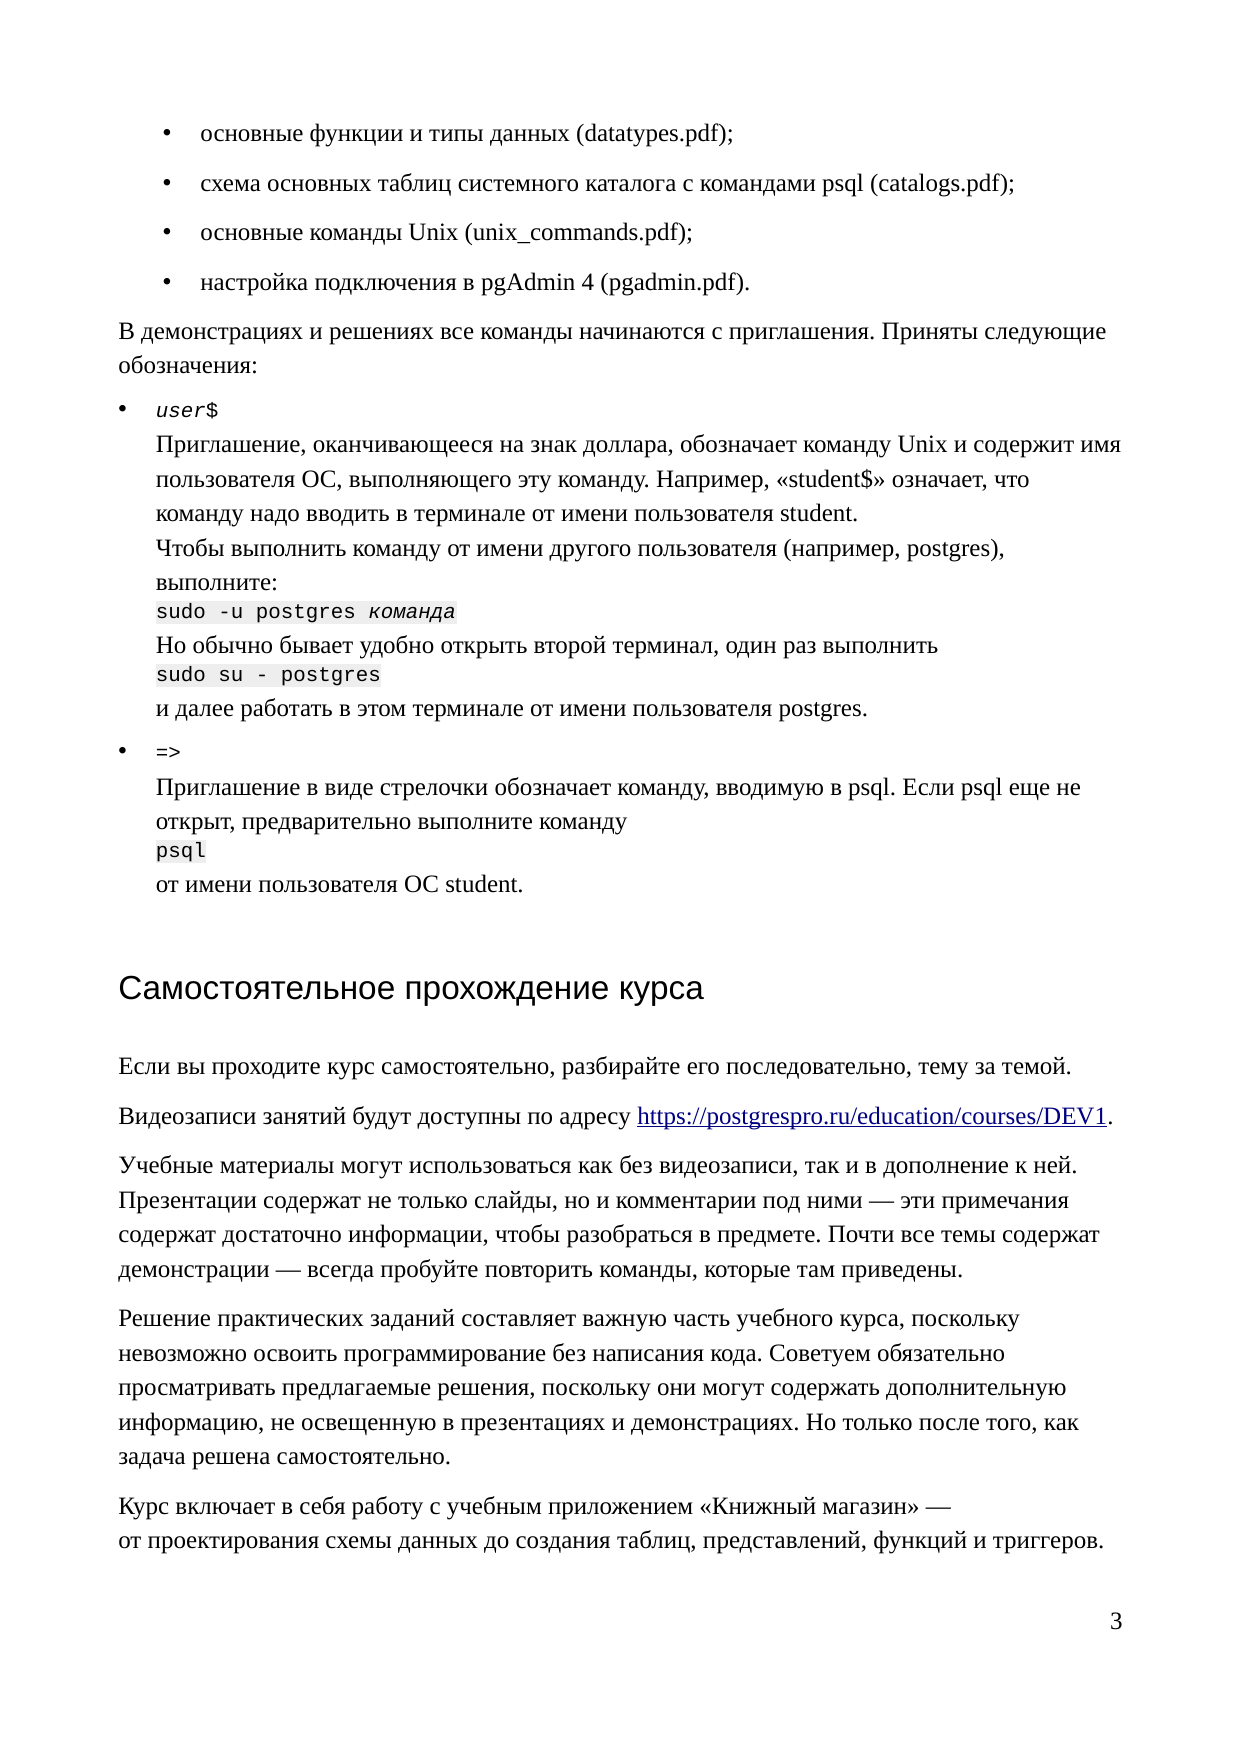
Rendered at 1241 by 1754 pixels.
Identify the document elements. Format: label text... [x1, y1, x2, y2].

text Если вы проходите курс самостоятельно, разбирайте его последовательно, тему за темой. [118, 1051, 1122, 1080]
list настройка подключения в pgAdmin 4 (pgadmin.pdf). [163, 267, 1122, 295]
text Курс включает в себя работу с учебным приложением «Книжный магазин» — от проектирования схемы данных до создания таблиц, представлений, функций и триггеров. [118, 1491, 1122, 1554]
text В демонстрациях и решениях все команды начинаются с приглашения. Приняты следующие обозначения: [118, 316, 1122, 379]
list схема основных таблиц системного каталога с командами psql (catalogs.pdf); [163, 168, 1122, 196]
text Видеозаписи занятий будут доступны по адресу https://postgrespro.ru/education/courses/DEV1. [118, 1101, 1122, 1130]
subtitle Самостоятельное прохождение курса [118, 968, 1122, 1006]
list => Приглашение в виде стрелочки обозначает команду, вводимую в psql. Если psql еще не открыт, предварительно выполните команду psql от имени пользователя ОС student. [118, 742, 1122, 898]
list основные функции и типы данных (datatypes.pdf); [163, 118, 1122, 147]
text Решение практических заданий составляет важную часть учебного курса, поскольку невозможно освоить программирование без написания кода. Советуем обязательно просматривать предлагаемые решения, поскольку они могут содержать дополнительную информацию, не освещенную в презентациях и демонстрациях. Но только после того, как задача решена самостоятельно. [118, 1303, 1122, 1470]
list основные команды Unix (unix_commands.pdf); [163, 217, 1122, 246]
list user$ Приглашение, оканчивающееся на знак доллара, обозначает команду Unix и содержит имя пользователя ОС, выполняющего эту команду. Например, «student$» означает, что команду надо вводить в терминале от имени пользователя student. Чтобы выполнить команду от имени другого пользователя (например, postgres), выполните: sudo -u postgres команда Но обычно бывает удобно открыть второй терминал, один раз выполнить sudo su - postgres и далее работать в этом терминале от имени пользователя postgres. [118, 400, 1122, 722]
text Учебные материалы могут использоваться как без видеозаписи, так и в дополнение к ней. Презентации содержат не только слайды, но и комментарии под ними — эти примечания содержат достаточно информации, чтобы разобраться в предмете. Почти все темы содержат демонстрации — всегда пробуйте повторить команды, которые там приведены. [118, 1150, 1122, 1283]
